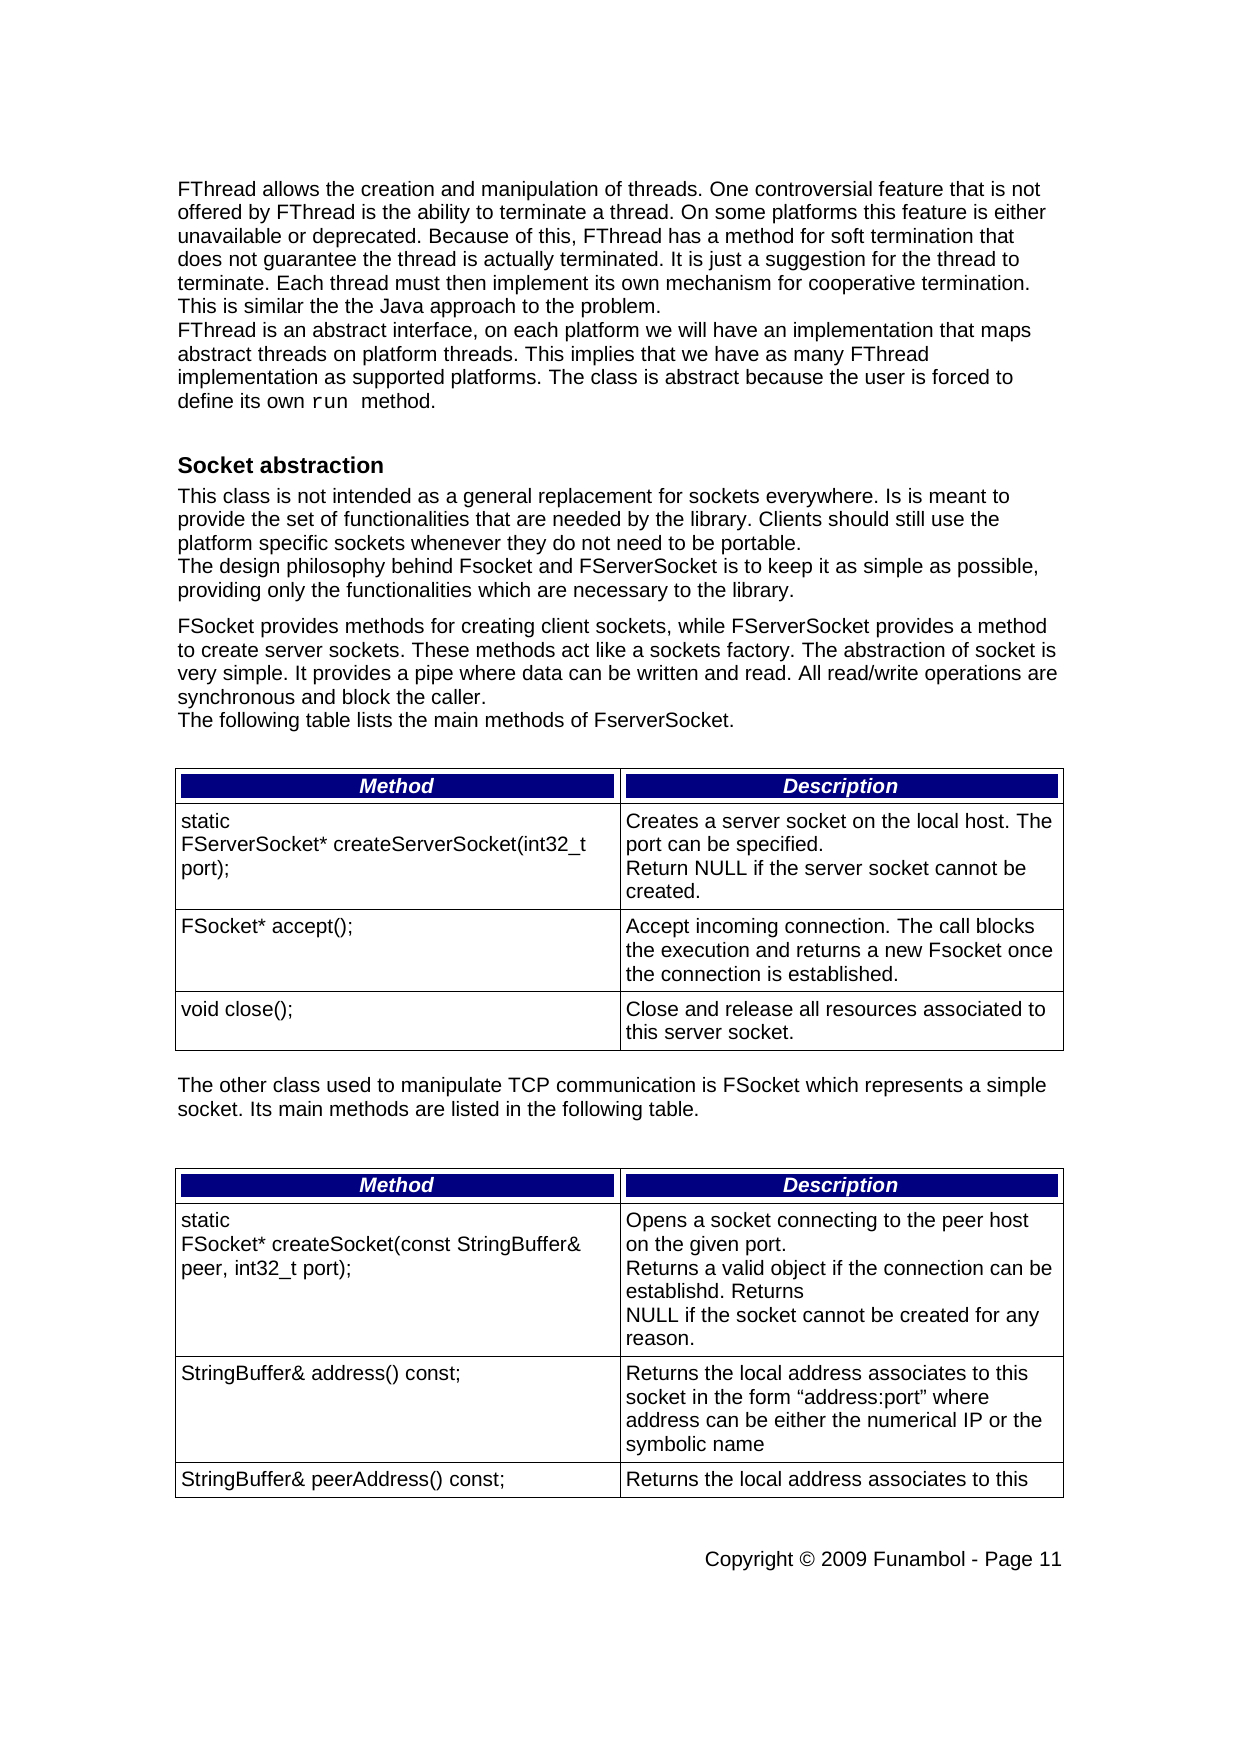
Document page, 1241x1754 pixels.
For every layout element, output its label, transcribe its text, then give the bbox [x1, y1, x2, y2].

table_header Method [176, 1169, 620, 1203]
text FThread is an abstract interface, on each platform we will have an implementation that maps abstract threads on platform threads. This implies that we have as many FThread implementation as supported platforms. The class is abstract because the user is forced to define its own run method. [177, 318, 1063, 414]
table_cell void close(); [176, 992, 620, 1050]
table_header Method [176, 769, 620, 803]
table_cell static FServerSocket* createServerSocket(int32_t port); [176, 804, 620, 909]
text This class is not intended as a general replacement for sockets everywhere. Is is meant to provide the set of functionalities that are needed by the library. Clients should still use the platform specific sockets whenever they do not need to be portable. [177, 484, 1063, 555]
table_cell Accept incoming connection. The call blocks the execution and returns a new Fsocket once the connection is established. [621, 910, 1063, 991]
text The following table lists the main methods of FserverSocket. [177, 709, 1063, 732]
table_header Description [621, 769, 1063, 803]
table_cell Close and release all resources associated to this server socket. [621, 992, 1063, 1050]
table_cell static FSocket* createSocket(const StringBuffer& peer, int32_t port); [176, 1204, 620, 1356]
table_cell Opens a socket connecting to the peer host on the given port. Returns a valid object if the connection can be establishd. Returns NULL if the socket cannot be created for any reason. [621, 1204, 1063, 1356]
subtitle Socket abstraction [177, 452, 1063, 478]
text FSocket provides methods for creating client sockets, while FServerSocket provides a method to create server sockets. These methods act like a sockets factory. The abstraction of socket is very simple. It provides a pipe where data can be written and read. All read/write operations are synchronous and block the caller. [177, 614, 1063, 709]
table_cell Returns the local address associates to this socket in the form “address:port” where address can be either the numerical IP or the symbolic name [621, 1357, 1063, 1462]
table_cell FSocket* accept(); [176, 910, 620, 991]
text FThread allows the creation and manipulation of threads. One controversial feature that is not offered by FThread is the ability to terminate a thread. On some platforms this feature is either unavailable or deprecated. Because of this, FThread has a method for soft termination that does not guarantee the thread is actually terminated. It is just a suggestion for the thread to terminate. Each thread must then implement its own mechanism for cooperative termination. This is similar the the Java approach to the problem. [177, 177, 1063, 318]
table_cell Creates a server socket on the local host. The port can be specified. Return NULL if the server socket cannot be created. [621, 804, 1063, 909]
table_cell StringBuffer& peerAddress() const; [176, 1463, 620, 1497]
table_cell StringBuffer& address() const; [176, 1357, 620, 1462]
table_cell Returns the local address associates to this [621, 1463, 1063, 1497]
table_header Description [621, 1169, 1063, 1203]
text The design philosophy behind Fsocket and FServerSocket is to keep it as simple as possible, providing only the functionalities which are necessary to the library. [177, 555, 1063, 602]
text The other class used to manipulate TCP communication is FSocket which represents a simple socket. Its main methods are listed in the following table. [177, 1074, 1063, 1121]
